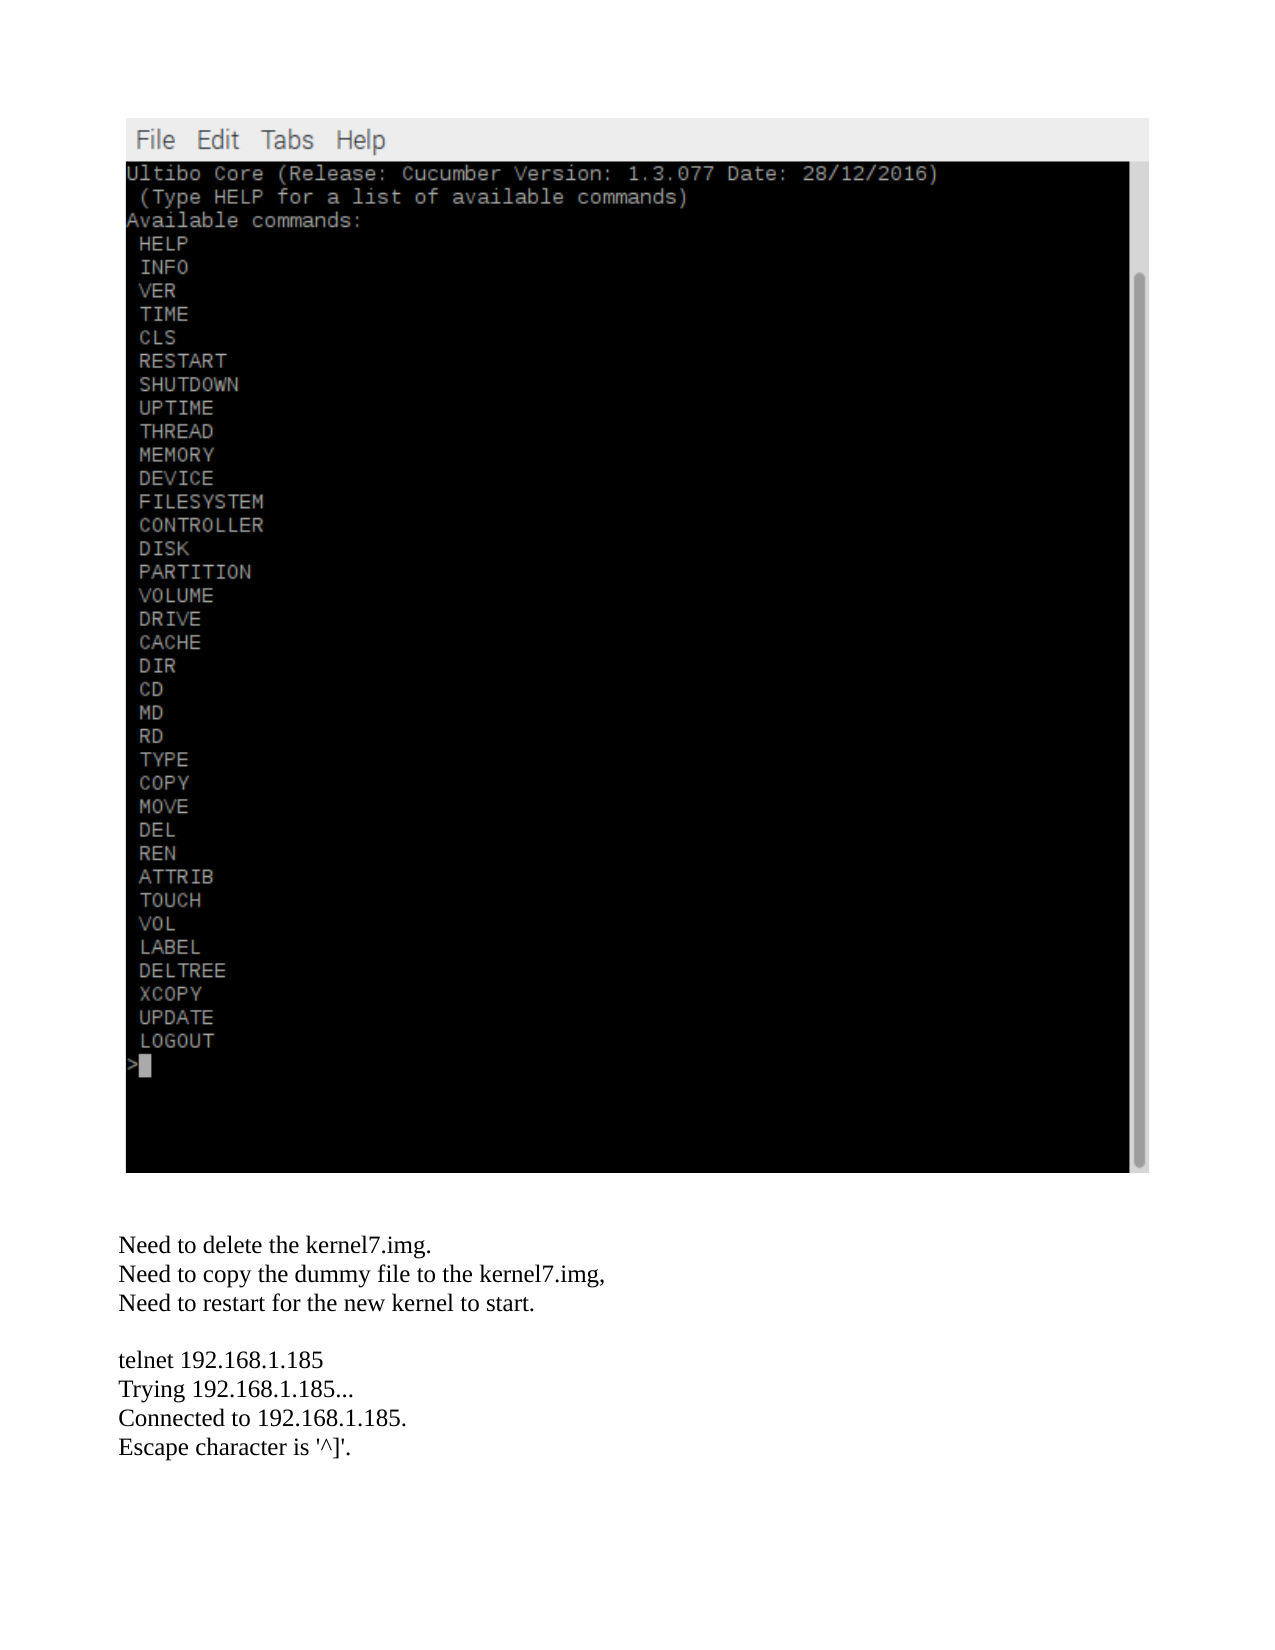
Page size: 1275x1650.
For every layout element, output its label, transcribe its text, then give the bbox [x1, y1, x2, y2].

text Need to restart for the new kernel to start. [118, 1288, 1157, 1317]
text Need to copy the dummy file to the kernel7.img, [118, 1259, 1157, 1288]
picture [125, 118, 1150, 1173]
text Connected to 192.168.1.185. [118, 1403, 1157, 1432]
text Escape character is '^]'. [118, 1432, 1157, 1460]
text telnet 192.168.1.185 [118, 1345, 1157, 1374]
text Trying 192.168.1.185... [118, 1374, 1157, 1403]
text Need to delete the kernel7.img. [118, 1230, 1157, 1259]
